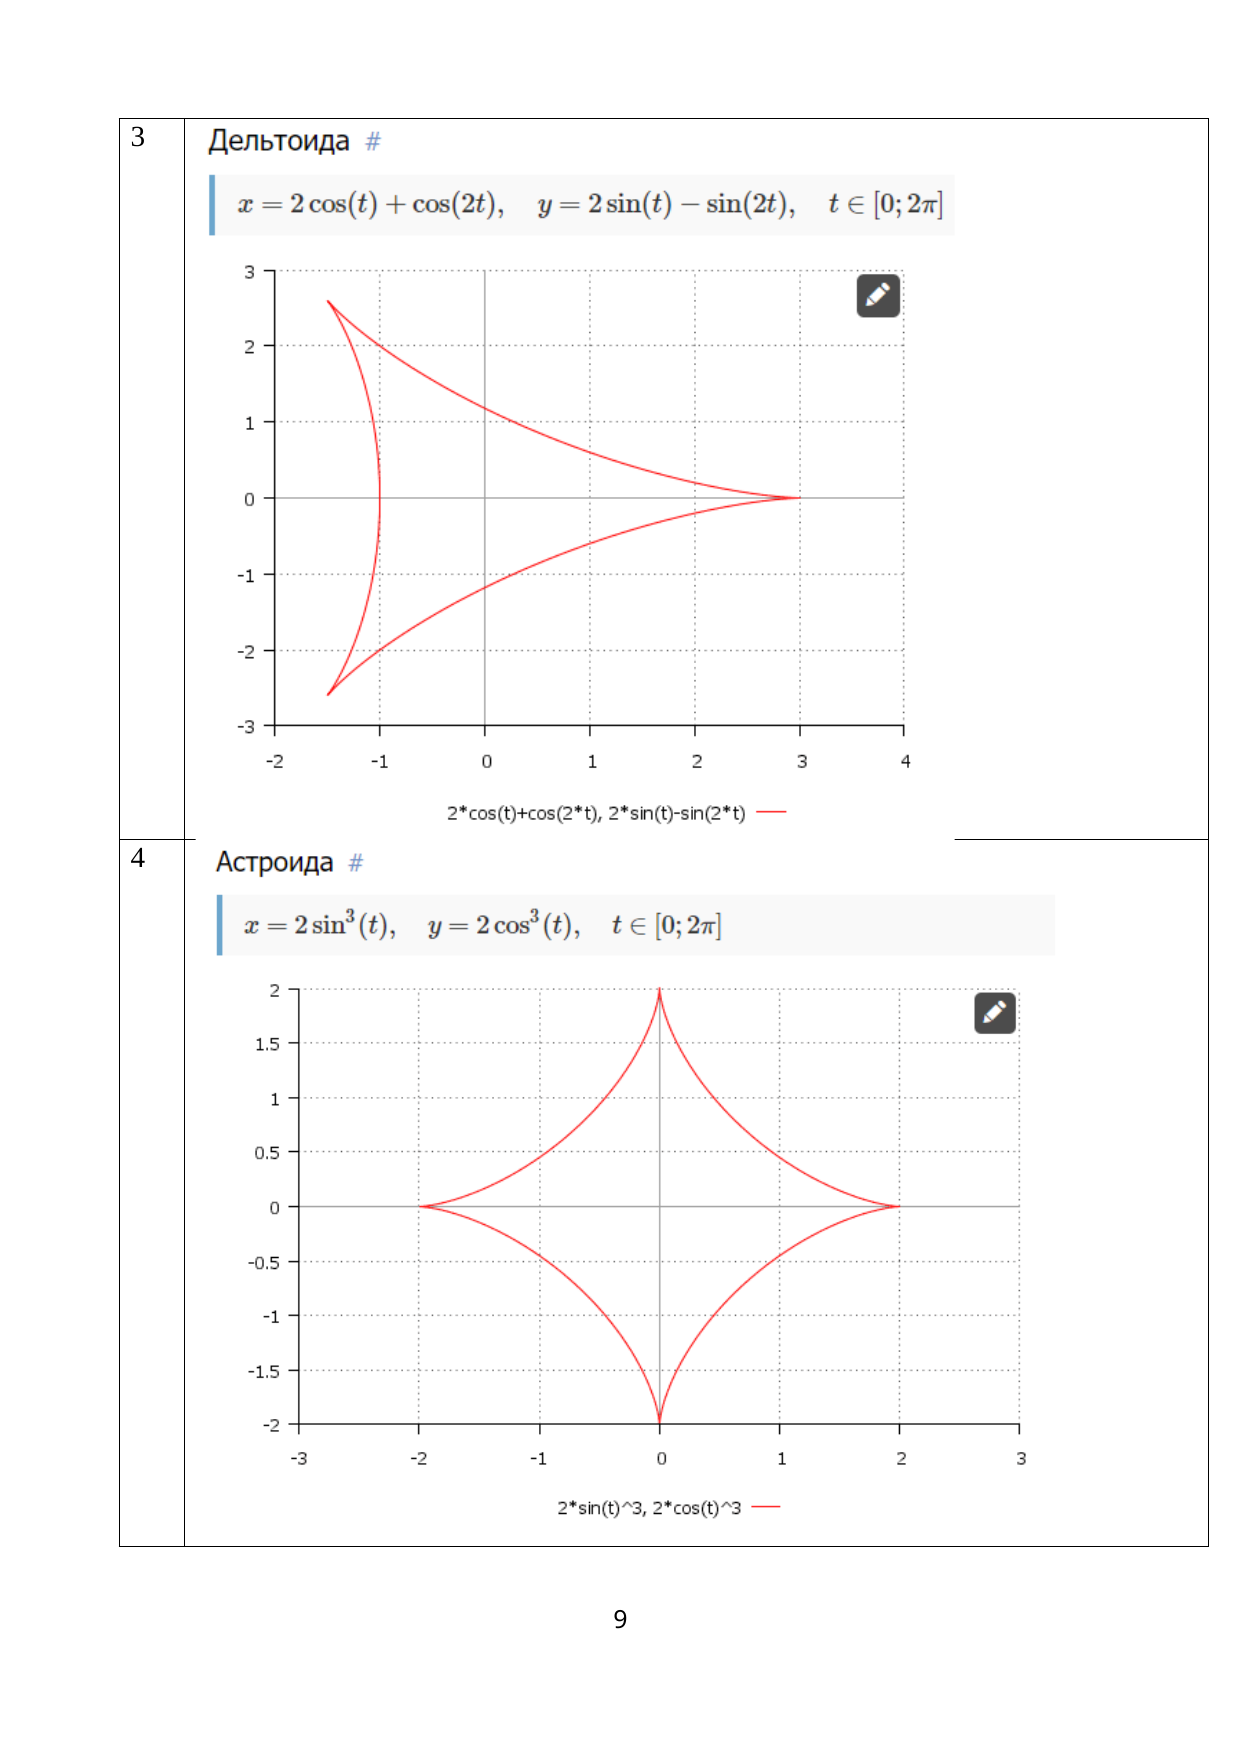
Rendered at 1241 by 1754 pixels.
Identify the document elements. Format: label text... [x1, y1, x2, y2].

table_cell [1055, 840, 1208, 1546]
table_cell [955, 119, 1208, 839]
table_cell [185, 840, 195, 1546]
table_cell 4 [120, 840, 184, 1546]
picture [195, 119, 1055, 1546]
table_cell 3 [120, 119, 184, 839]
table_cell [185, 119, 195, 839]
